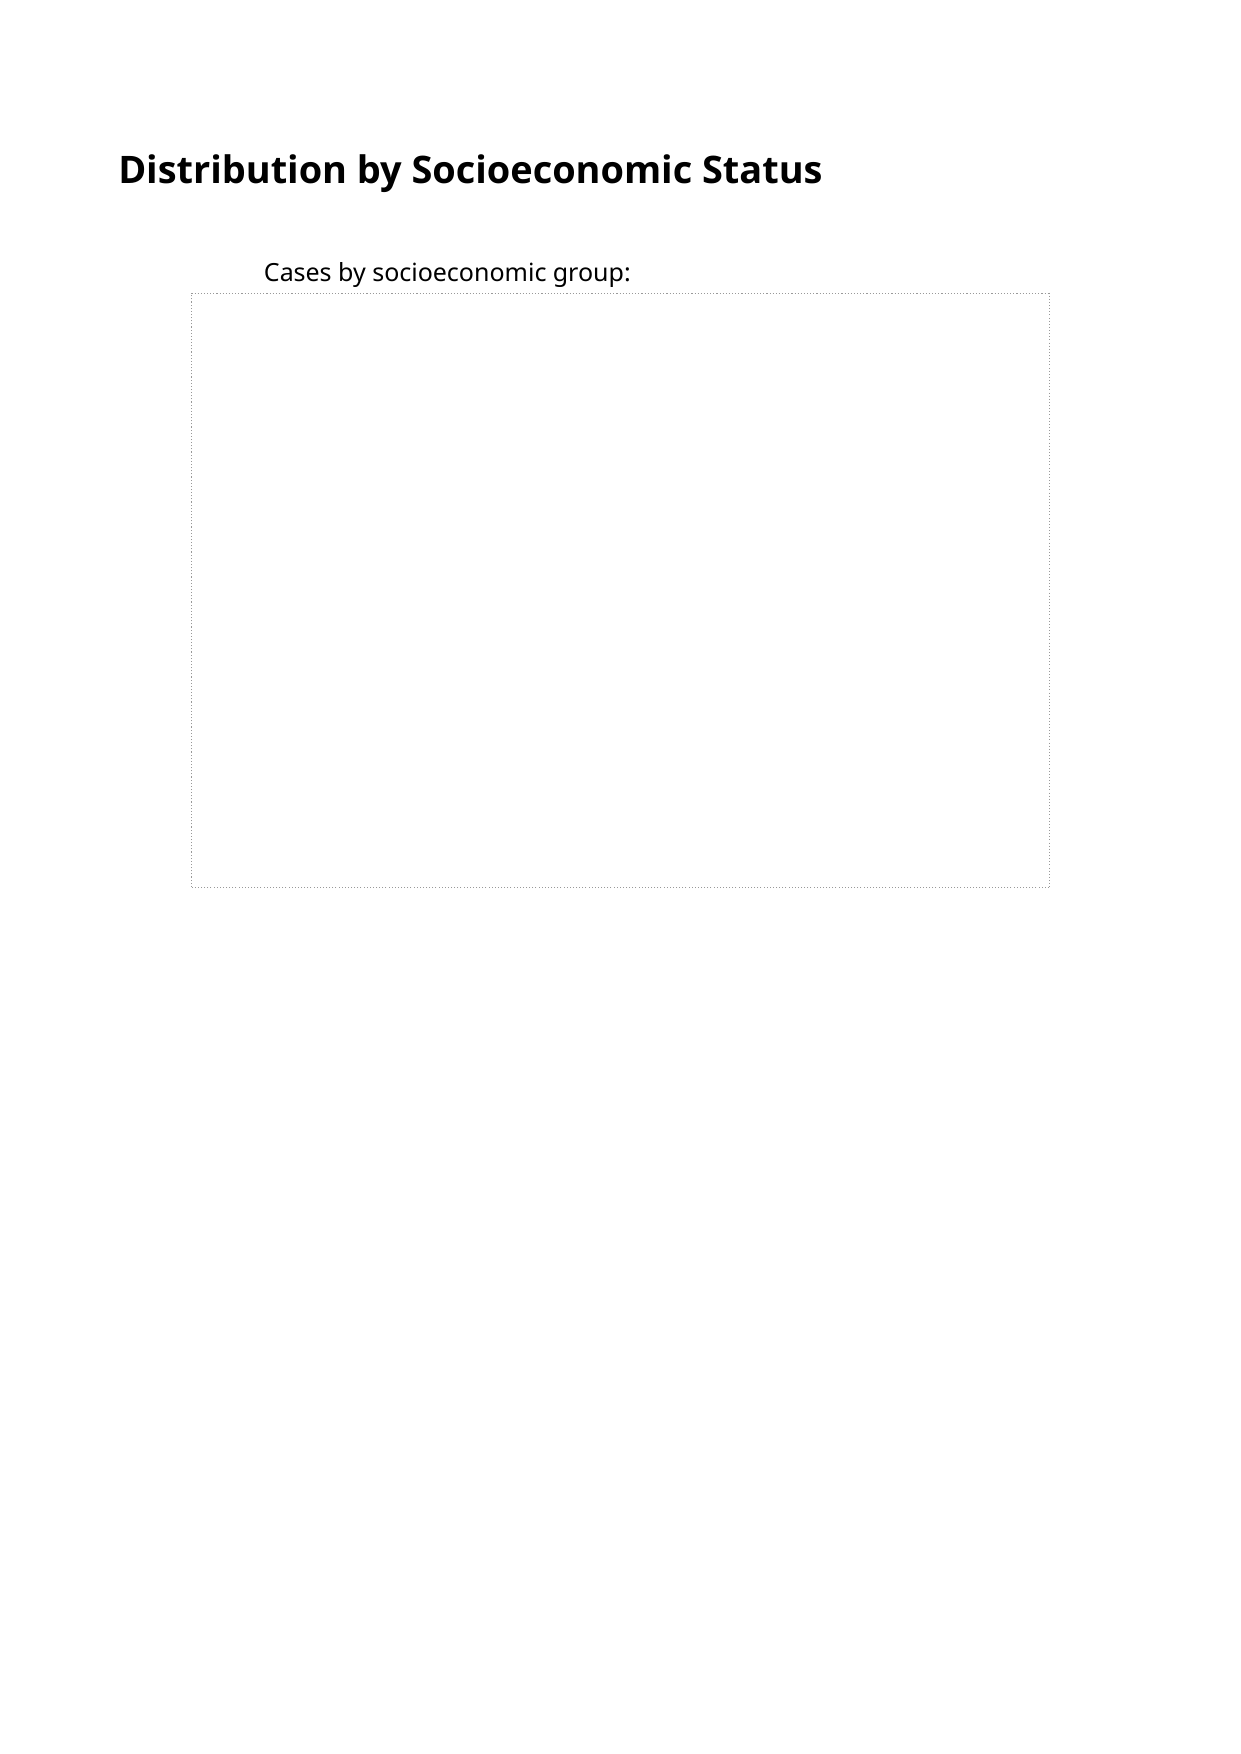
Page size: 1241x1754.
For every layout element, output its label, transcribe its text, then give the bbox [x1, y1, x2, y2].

subtitle Distribution by Socioeconomic Status [118, 143, 1122, 195]
table_header Cases by socioeconomic group: <health_condition.rec_name> [118, 254, 1122, 292]
table_cell [118, 293, 1122, 891]
